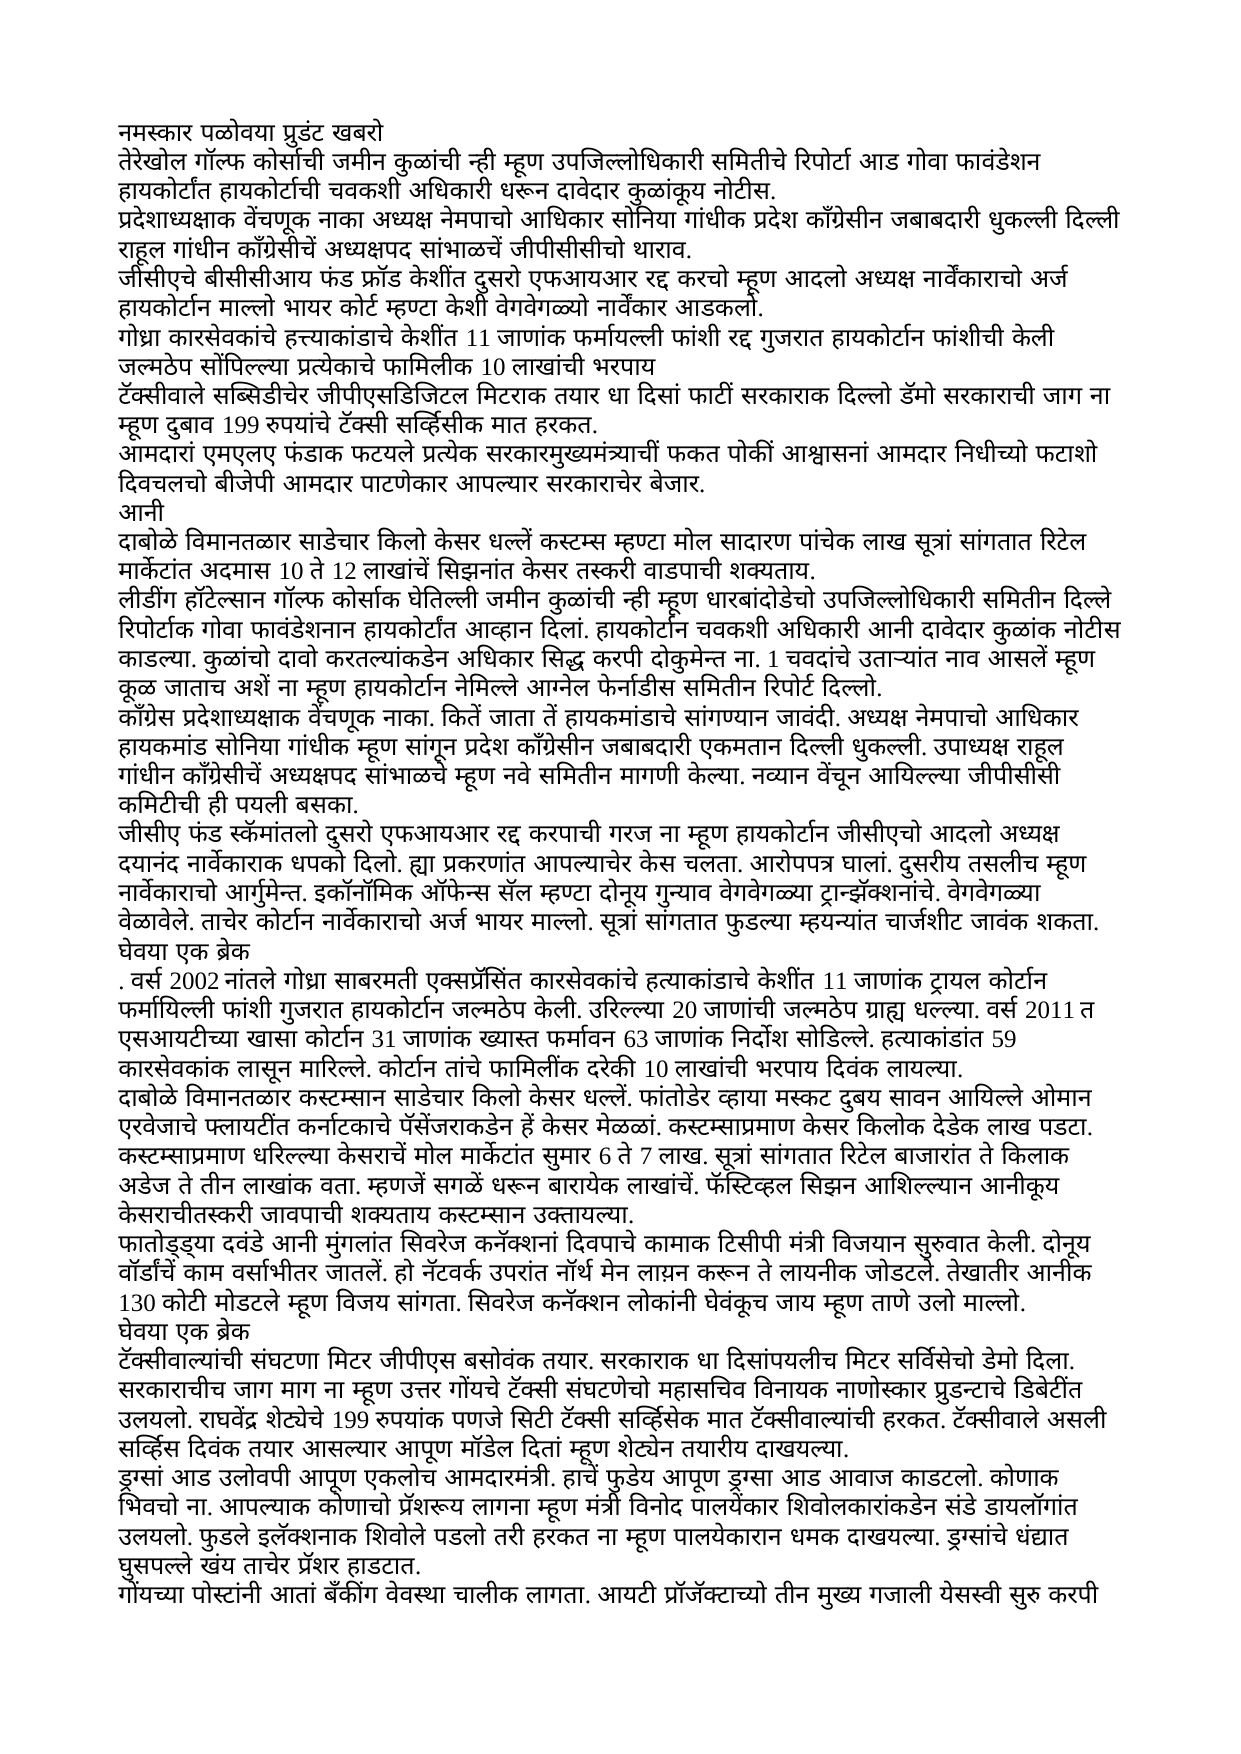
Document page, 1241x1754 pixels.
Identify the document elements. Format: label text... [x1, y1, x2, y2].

text आनी [118, 498, 1122, 527]
text ड्रग्सां आड उलोवपी आपूण एकलोच आमदारमंत्री. हाचें फुडेय आपूण ड्रग्सा आड आवाज काडटलो. कोणाक भिवचो ना. आपल्याक कोणाचो प्रॅशरूय लागना म्हूण मंत्री विनोद पालयेंकार शिवोलकारांकडेन संडे डायलॉगांत उलयलो. फुडले इलॅक्शनाक शिवोले पडलो तरी हरकत ना म्हूण पालयेकारान धमक दाखयल्या. ड्रग्सांचे धंद्यात घुसपल्ले खंय ताचेर प्रॅशर हाडटात. [118, 1463, 1122, 1580]
text गोध्रा कारसेवकांचे हत्त्याकांडाचे केशींत 11 जाणांक फर्मायल्ली फांशी रद्द गुजरात हायकोर्टान फांशीची केली जल्मठेप सोंपिल्ल्या प्रत्येकाचे फामिलीक 10 लाखांची भरपाय [118, 323, 1122, 381]
text टॅक्सीवाले सब्सिडीचेर जीपीएसडिजिटल मिटराक तयार धा दिसां फाटीं सरकाराक दिल्लो डॅमो सरकाराची जाग ना म्हूण दुबाव 199 रुपयांचे टॅक्सी सर्व्हिसीक मात हरकत. [118, 381, 1122, 439]
text फातोड्ड्या दवंडे आनी मुंगलांत सिवरेज कनॅक्शनां दिवपाचे कामाक टिसीपी मंत्री विजयान सुरुवात केली. दोनूय वॉर्डांचें काम वर्साभीतर जातलें. हो नॅटवर्क उपरांत नॉर्थ मेन लाय़न करून ते लायनीक जोडटले. तेखातीर आनीक 130 कोटी मोडटले म्हूण विजय सांगता. सिवरेज कनॅक्शन लोकांनी घेवंकूच जाय म्हूण ताणे उलो माल्लो. [118, 1229, 1122, 1317]
text घेवया एक ब्रेक [118, 1317, 1122, 1346]
text लीडींग हॉटेल्सान गॉल्फ कोर्साक घेतिल्ली जमीन कुळांची न्ही म्हूण धारबांदोडेचो उपजिल्लोधिकारी समितीन दिल्ले रिपोर्टाक गोवा फावंडेशनान हायकोर्टांत आव्हान दिलां. हायकोर्टान चवकशी अधिकारी आनी दावेदार कुळांक नोटीस काडल्या. कुळांचो दावो करतल्यांकडेन अधिकार सिद्ध करपी दोकुमेन्त ना. 1 चवदांचे उताऱ्यांत नाव आसलें म्हूण कूळ जाताच अशें ना म्हूण हायकोर्टान नेमिल्ले आग्नेल फेर्नाडीस समितीन रिपोर्ट दिल्लो. [118, 586, 1122, 703]
text नमस्कार पळोवया प्रुडंट खबरो [118, 118, 1122, 147]
text प्रदेशाध्यक्षाक वेंचणूक नाका अध्यक्ष नेमपाचो आधिकार सोनिया गांधीक प्रदेश काँग्रेसीन जबाबदारी धुकल्ली दिल्ली राहूल गांधीन काँग्रेसीचें अध्यक्षपद सांभाळचें जीपीसीसीचो थाराव. [118, 206, 1122, 264]
text आमदारां एमएलए फंडाक फटयले प्रत्येक सरकारमुख्यमंत्र्याचीं फकत पोकीं आश्वासनां आमदार निधीच्यो फटाशो दिवचलचो बीजेपी आमदार पाटणेकार आपल्यार सरकाराचेर बेजार. [118, 439, 1122, 498]
text तेरेखोल गॉल्फ कोर्साची जमीन कुळांची न्ही म्हूण उपजिल्लोधिकारी समितीचे रिपोर्टा आड गोवा फावंडेशन हायकोर्टांत हायकोर्टाची चवकशी अधिकारी धरून दावेदार कुळांकूय नोटीस. [118, 147, 1122, 206]
text कॉंग्रेस प्रदेशाध्यक्षाक वेंचणूक नाका. कितें जाता तें हायकमांडाचे सांगण्यान जावंदी. अध्यक्ष नेमपाचो आधिकार हायकमांड सोनिया गांधीक म्हूण सांगून प्रदेश काँग्रेसीन जबाबदारी एकमतान दिल्ली धुकल्ली. उपाध्यक्ष राहूल गांधीन काँग्रेसीचें अध्यक्षपद सांभाळचे म्हूण नवे समितीन मागणी केल्या. नव्यान वेंचून आयिल्ल्या जीपीसीसी कमिटीची ही पयली बसका. [118, 703, 1122, 820]
text . वर्स 2002नांतले गोध्रा साबरमती एक्सप्रॅसिंत कारसेवकांचे हत्याकांडाचे केशींत 11 जाणांक ट्रायल कोर्टान फर्मायिल्ली फांशी गुजरात हायकोर्टान जल्मठेप केली. उरिल्ल्या 20 जाणांची जल्मठेप ग्राह्य धल्ल्या. वर्स 2011त एसआयटीच्या खासा कोर्टान 31 जाणांक ख्यास्त फर्मावन 63 जाणांक निर्दोश सोडिल्ले. हत्याकांडांत 59 कारसेवकांक लासून मारिल्ले. कोर्टान तांचे फामिलींक दरेकी 10 लाखांची भरपाय दिवंक लायल्या. [118, 966, 1122, 1083]
text दाबोळे विमानतळार कस्टम्सान साडेचार किलो केसर धल्लें. फांतोडेर व्हाया मस्कट दुबय सावन आयिल्ले ओमान एरवेजाचे फ्लायटींत कर्नाटकाचे पॅसेंजराकडेन हें केसर मेळळां. कस्टम्साप्रमाण केसर किलोक देडेक लाख पडटा. कस्टम्साप्रमाण धरिल्ल्या केसराचें मोल मार्केटांत सुमार 6 ते 7 लाख. सूत्रां सांगतात रिटेल बाजारांत ते किलाक अडेज ते तीन लाखांक वता. म्हणजें सगळें धरून बारायेक लाखांचें. फॅस्टिव्हल सिझन आशिल्ल्यान आनीकूय केसराचीतस्करी जावपाची शक्यताय कस्टम्सान उक्तायल्या. [118, 1083, 1122, 1229]
text जीसीएचे बीसीसीआय फंड फ्रॉड केशींत दुसरो एफआयआर रद्द करचो म्हूण आदलो अध्यक्ष नार्वेंकाराचो अर्ज हायकोर्टान माल्लो भायर कोर्ट म्हण्टा केशी वेगवेगळ्यो नार्वेंकार आडकलो. [118, 264, 1122, 323]
text गोंयच्या पोस्टांनी आतां बॅंकींग वेवस्था चालीक लागता. आयटी प्रॉजॅक्टाच्यो तीन मुख्य गजाली येसस्वी सुरु करपी [118, 1580, 1122, 1609]
text जीसीए फंड स्कॅमांतलो दुसरो एफआयआर रद्द करपाची गरज ना म्हूण हायकोर्टान जीसीएचो आदलो अध्यक्ष दयानंद नार्वेकाराक धपको दिलो. ह्या प्रकरणांत आपल्याचेर केस चलता. आरोपपत्र घालां. दुसरीय तसलीच म्हूण नार्वेकाराचो आर्गुमेन्त. इकॉनॉमिक ऑफेन्स सॅल म्हण्टा दोनूय गुन्याव वेगवेगळ्या ट्रान्झॅक्शनांचे. वेगवेगळ्या वेळावेले. ताचेर कोर्टान नार्वेकाराचो अर्ज भायर माल्लो. सूत्रां सांगतात फुडल्या म्हयन्यांत चार्जशीट जावंक शकता. [118, 820, 1122, 937]
text दाबोळे विमानतळार साडेचार किलो केसर धल्लें कस्टम्स म्हण्टा मोल सादारण पांचेक लाख सूत्रां सांगतात रिटेल मार्केटांत अदमास 10 ते 12 लाखांचें सिझनांत केसर तस्करी वाडपाची शक्यताय. [118, 527, 1122, 586]
text घेवया एक ब्रेक [118, 937, 1122, 966]
text टॅक्सीवाल्यांची संघटणा मिटर जीपीएस बसोवंक तयार. सरकाराक धा दिसांपयलीच मिटर सर्विसेचो डेमो दिला. सरकाराचीच जाग माग ना म्हूण उत्तर गोंयचे टॅक्सी संघटणेचो महासचिव विनायक नाणोस्कार प्रुडन्टाचे डिबेटींत उलयलो. राघवेंद्र शेट्येचे 199 रुपयांक पणजे सिटी टॅक्सी सर्व्हिसेक मात टॅक्सीवाल्यांची हरकत. टॅक्सीवाले असली सर्व्हिस दिवंक तयार आसल्यार आपूण मॉडेल दितां म्हूण शेट्येन तयारीय दाखयल्या. [118, 1346, 1122, 1463]
